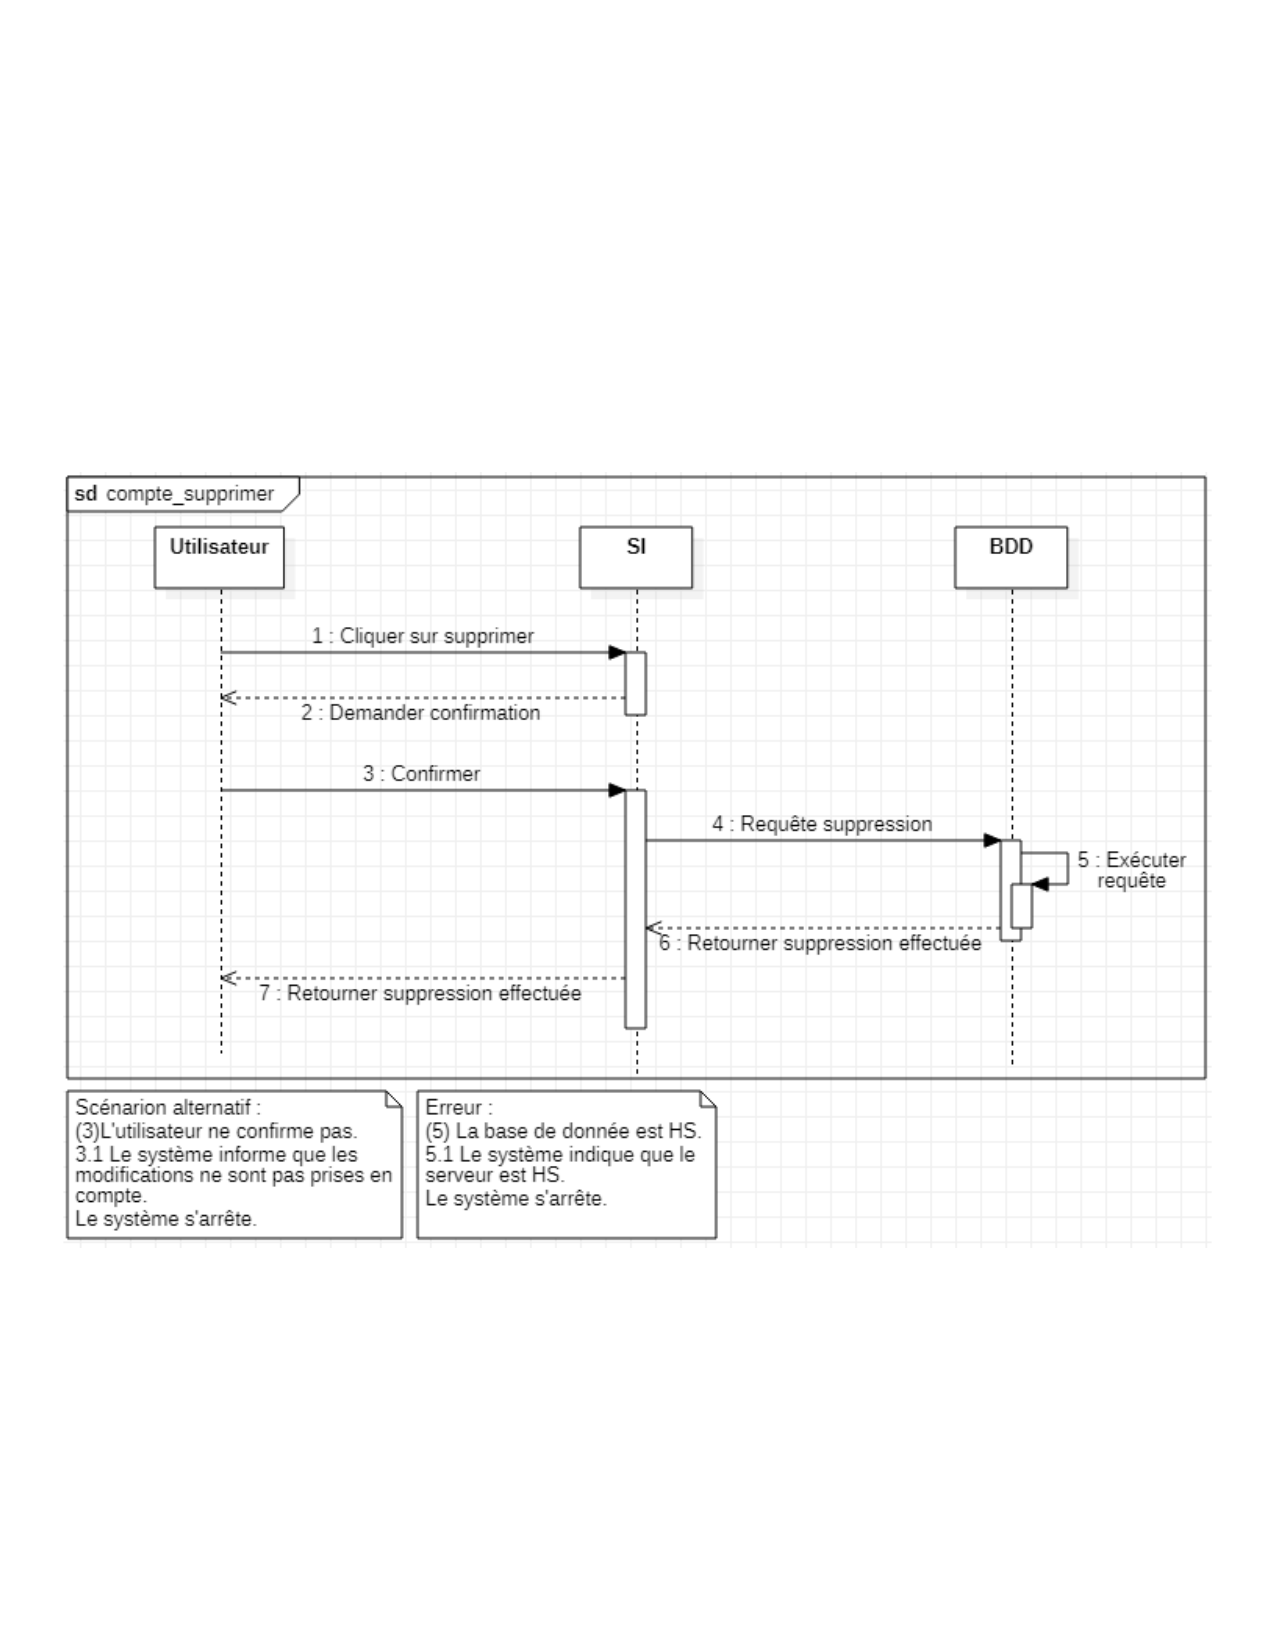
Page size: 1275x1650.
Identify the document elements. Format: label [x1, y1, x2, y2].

picture [63, 472, 1212, 1248]
